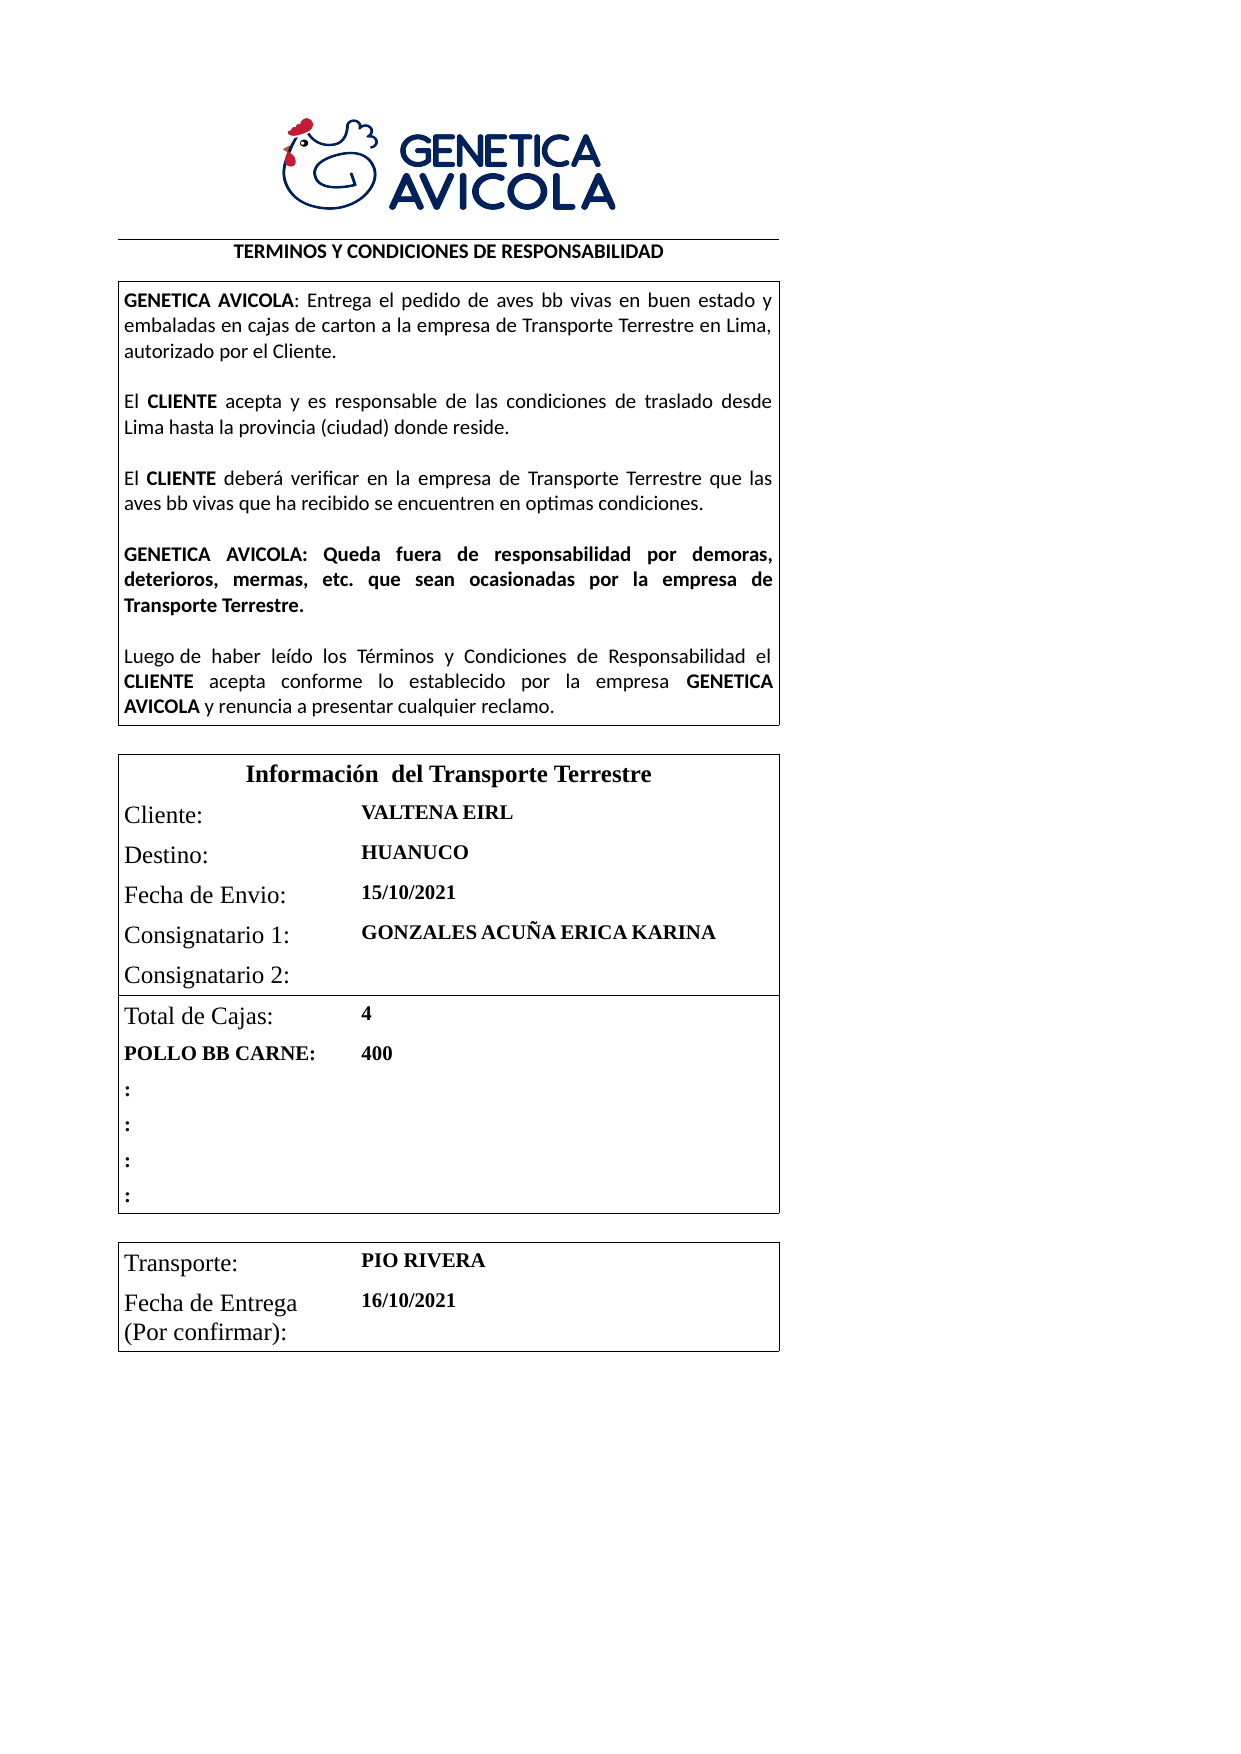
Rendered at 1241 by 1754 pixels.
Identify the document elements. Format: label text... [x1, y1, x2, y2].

table_cell : [119, 1142, 356, 1177]
table_cell [356, 1214, 779, 1242]
table_cell Consignatario 1: [119, 915, 356, 955]
table_cell 15/10/2021 [356, 874, 779, 914]
table_cell 400 [356, 1035, 779, 1071]
table_cell PIO RIVERA [356, 1243, 779, 1282]
table_cell Total de Cajas: [119, 996, 356, 1035]
table_cell VALTENA EIRL [356, 794, 779, 834]
table_cell POLLO BB CARNE: [119, 1035, 356, 1071]
table_cell : [119, 1106, 356, 1142]
table_cell Fecha de Envio: [119, 874, 356, 914]
table_cell : [119, 1178, 356, 1213]
table_cell [356, 1142, 779, 1177]
table_cell : [119, 1071, 356, 1106]
table_cell Destino: [119, 834, 356, 874]
table_cell [356, 1178, 779, 1213]
table_cell Cliente: [119, 794, 356, 834]
table_cell GENETICA AVICOLA: Entrega el pedido de aves bb vivas en buen estado y embaladas en cajas de carton a la empresa de Transporte Terrestre en Lima, autorizado por el Cliente. El CLIENTE acepta y es responsable de las condiciones de traslado desde Lima hasta la provincia (ciudad) donde reside. El CLIENTE deberá verificar en la empresa de Transporte Terrestre que las aves bb vivas que ha recibido se encuentren en optimas condiciones. GENETICA AVICOLA: Queda fuera de responsabilidad por demoras, deterioros, mermas, etc. que sean ocasionadas por la empresa de Transporte Terrestre. Luego de haber leído los Términos y Condiciones de Responsabilidad el CLIENTE acepta conforme lo establecido por la empresa GENETICA AVICOLA y renuncia a presentar cualquier reclamo. [119, 282, 779, 725]
table_cell [356, 1071, 779, 1106]
table_cell 16/10/2021 [356, 1282, 779, 1351]
table_cell 4 [356, 996, 779, 1035]
picture [282, 118, 616, 210]
table_header TERMINOS Y CONDICIONES DE RESPONSABILIDAD [118, 240, 779, 281]
table_cell Fecha de Entrega (Por confirmar): [119, 1282, 356, 1351]
table_cell [356, 955, 779, 995]
table_header Información del Transporte Terrestre [119, 755, 779, 794]
table_cell Consignatario 2: [119, 955, 356, 995]
table_cell Transporte: [119, 1243, 356, 1282]
table_cell HUANUCO [356, 834, 779, 874]
table_cell GONZALES ACUÑA ERICA KARINA [356, 915, 779, 955]
table_cell [356, 1106, 779, 1142]
table_cell [118, 1214, 356, 1242]
